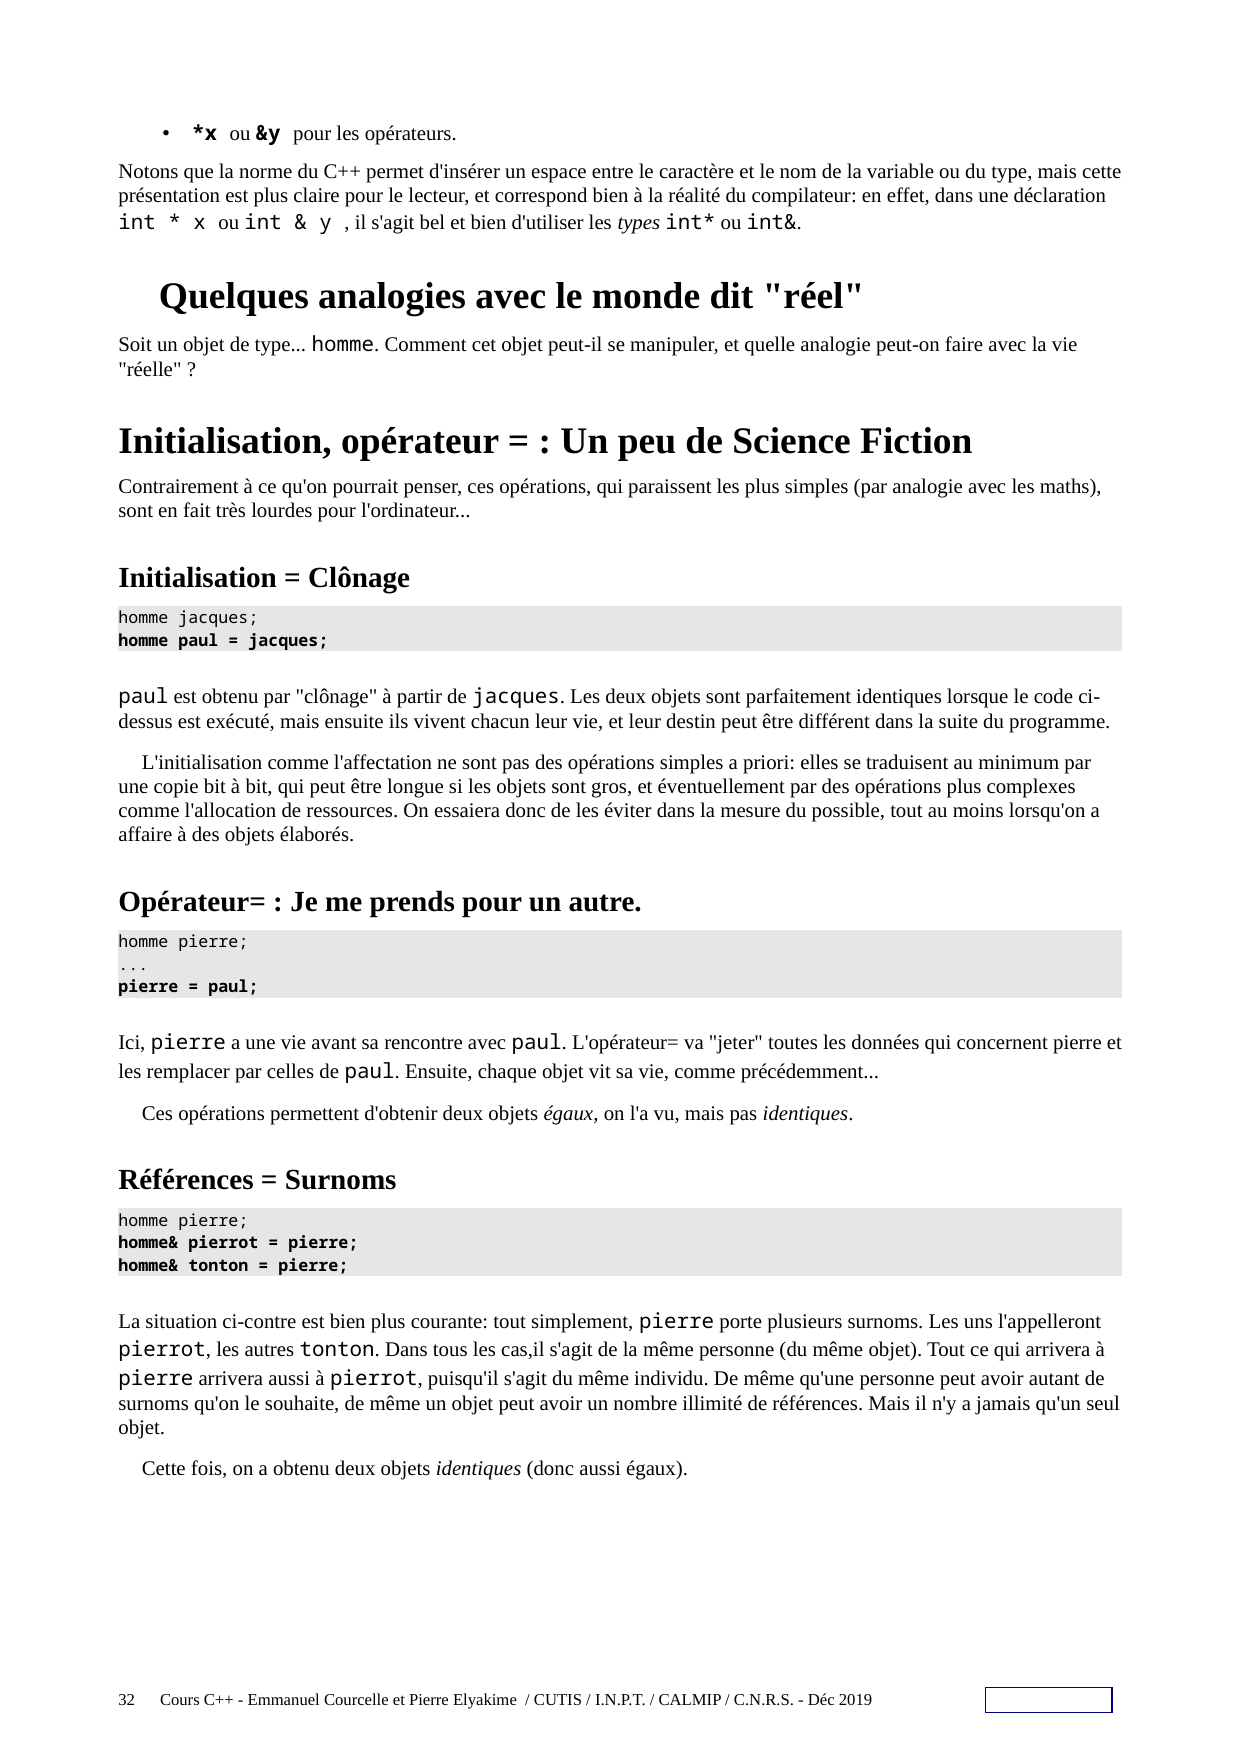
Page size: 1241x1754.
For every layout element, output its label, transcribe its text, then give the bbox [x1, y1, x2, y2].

text Cette fois, on a obtenu deux objets identiques (donc aussi égaux). [118, 1452, 1122, 1480]
text ... [118, 952, 1122, 975]
text Ici, pierre a une vie avant sa rencontre avec paul. L'opérateur= va "jeter" toutes les données qui concernent pierre et les remplacer par celles de paul. Ensuite, chaque objet vit sa vie, comme précédemment... [118, 1027, 1122, 1084]
list *x ou &y pour les opérateurs. [162, 118, 1122, 147]
text homme& tonton = pierre; [118, 1254, 1122, 1276]
text homme pierre; [118, 1208, 1122, 1231]
subtitle Références = Surnoms [118, 1162, 1122, 1196]
text La situation ci-contre est bien plus courante: tout simplement, pierre porte plusieurs surnoms. Les uns l'appelleront pierrot, les autres tonton. Dans tous les cas,il s'agit de la même personne (du même objet). Tout ce qui arrivera à pierre arrivera aussi à pierrot, puisqu'il s'agit du même individu. De même qu'une personne peut avoir autant de surnoms qu'on le souhaite, de même un objet peut avoir un nombre illimité de références. Mais il n'y a jamais qu'un seul objet. [118, 1306, 1122, 1439]
subtitle Quelques analogies avec le monde dit "réel" [118, 273, 1122, 316]
subtitle Initialisation = Clônage [118, 560, 1122, 593]
text Ces opérations permettent d'obtenir deux objets égaux, on l'a vu, mais pas identiques. [118, 1097, 1122, 1125]
text paul est obtenu par "clônage" à partir de jacques. Les deux objets sont parfaitement identiques lorsque le code ci-dessus est exécuté, mais ensuite ils vivent chacun leur vie, et leur destin peut être différent dans la suite du programme. [118, 681, 1122, 733]
text homme& pierrot = pierre; [118, 1231, 1122, 1254]
text Notons que la norme du C++ permet d'insérer un espace entre le caractère et le nom de la variable ou du type, mais cette présentation est plus claire pour le lecteur, et correspond bien à la réalité du compilateur: en effet, dans une déclaration int * x ou int & y , il s'agit bel et bien d'utiliser les types int* ou int&. [118, 159, 1122, 236]
text L'initialisation comme l'affectation ne sont pas des opérations simples a priori: elles se traduisent au minimum par une copie bit à bit, qui peut être longue si les objets sont gros, et éventuellement par des opérations plus complexes comme l'allocation de ressources. On essaiera donc de les éviter dans la mesure du possible, tout au moins lorsqu'on a affaire à des objets élaborés. [118, 746, 1122, 846]
text homme paul = jacques; [118, 629, 1122, 651]
text Soit un objet de type... homme. Comment cet objet peut-il se manipuler, et quelle analogie peut-on faire avec la vie "réelle" ? [118, 329, 1122, 381]
text homme pierre; [118, 930, 1122, 952]
subtitle Opérateur= : Je me prends pour un autre. [118, 884, 1122, 917]
text homme jacques; [118, 606, 1122, 629]
text pierre = paul; [118, 975, 1122, 998]
subtitle Initialisation, opérateur = : Un peu de Science Fiction [118, 419, 1122, 462]
text Contrairement à ce qu'on pourrait penser, ces opérations, qui paraissent les plus simples (par analogie avec les maths), sont en fait très lourdes pour l'ordinateur... [118, 474, 1122, 522]
